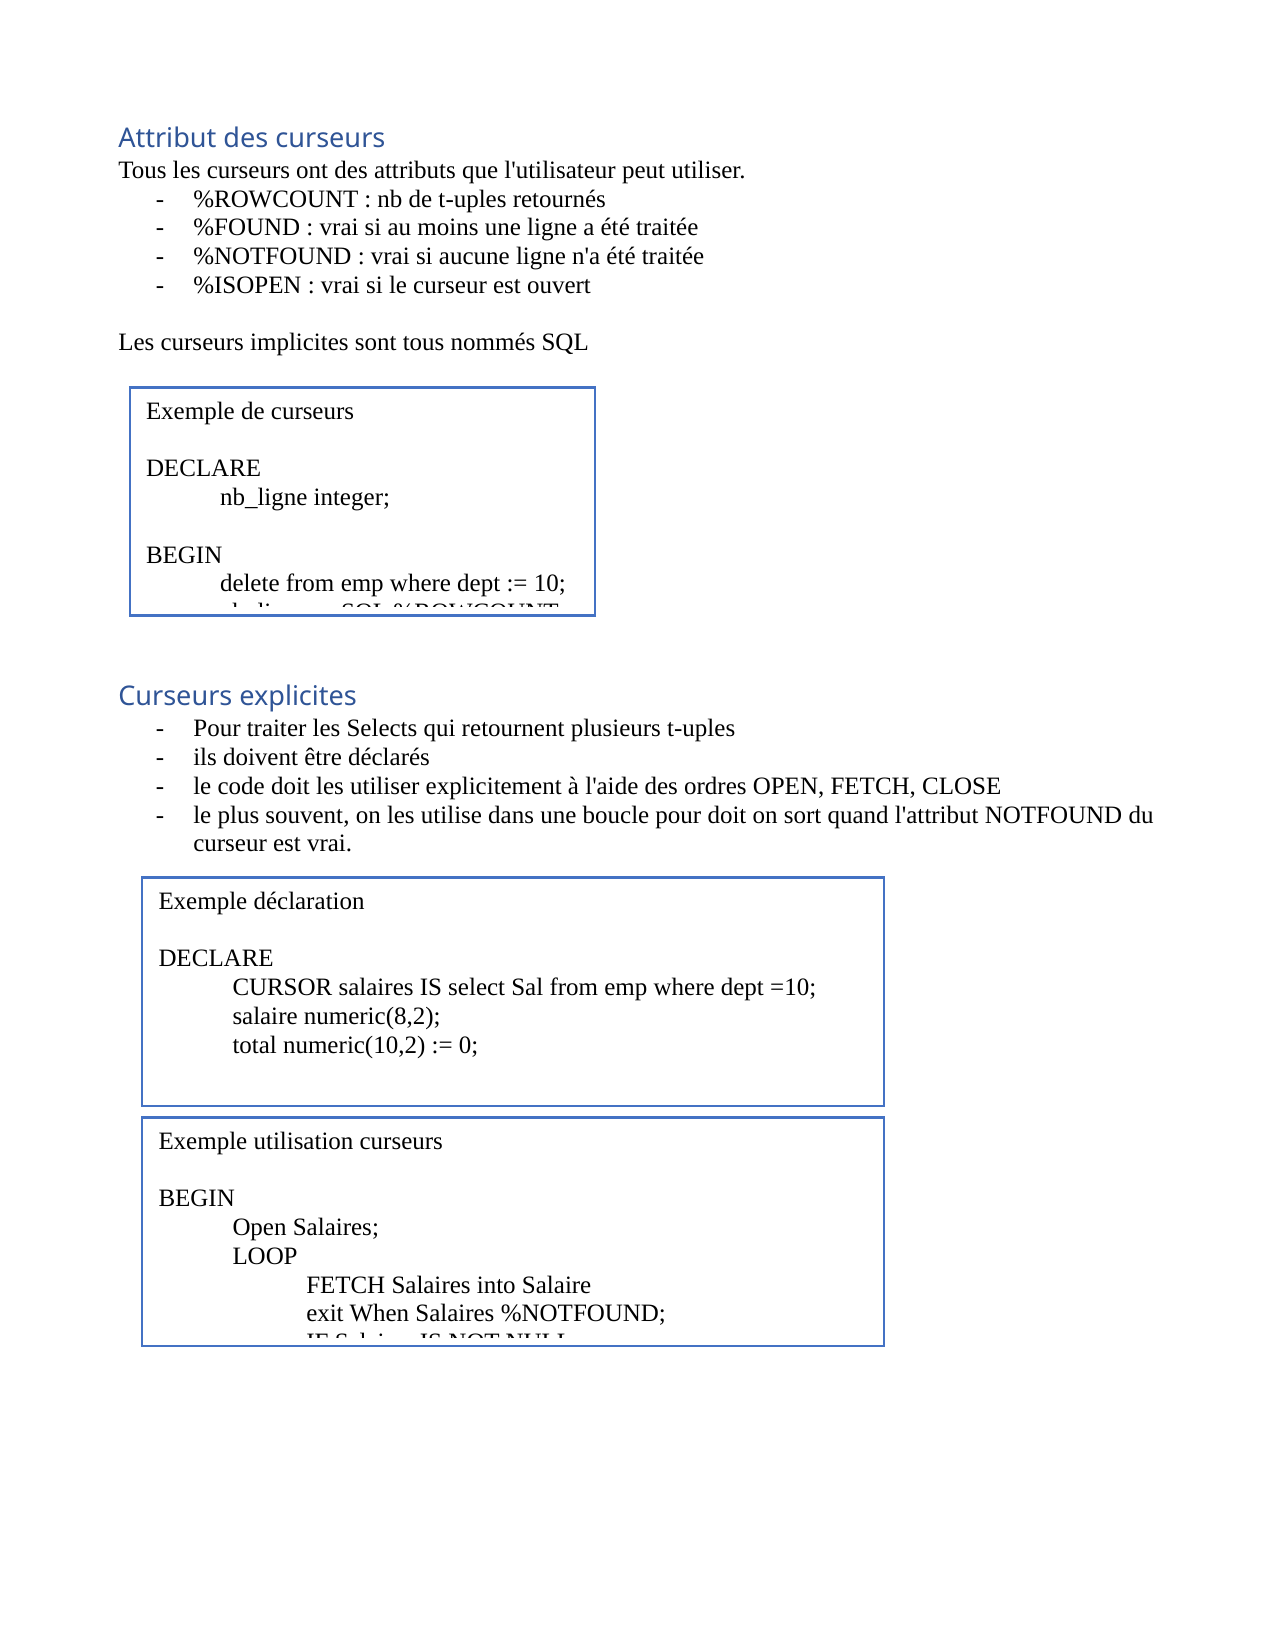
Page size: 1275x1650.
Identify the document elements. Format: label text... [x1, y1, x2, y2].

text total numeric(10,2) := 0; [158, 1030, 868, 1058]
text DECLARE [146, 453, 579, 482]
subtitle Curseurs explicites [118, 677, 1157, 713]
text LOOP [158, 1241, 868, 1270]
text Open Salaires; [158, 1212, 868, 1241]
text DECLARE [158, 943, 868, 972]
list ils doivent être déclarés [156, 742, 1157, 771]
list le code doit les utiliser explicitement à l'aide des ordres OPEN, FETCH, CLOSE [156, 771, 1157, 800]
text FETCH Salaires into Salaire [158, 1270, 868, 1298]
text salaire numeric(8,2); [158, 1001, 868, 1030]
text delete from emp where dept := 10; [146, 568, 579, 597]
text nb_ligne := SQL %ROWCOUNT; [146, 597, 579, 607]
text IF Salaires IS NOT NULL [158, 1327, 868, 1337]
text Exemple déclaration [158, 886, 868, 915]
text Exemple de curseurs [146, 396, 579, 425]
text Exemple utilisation curseurs [158, 1126, 868, 1155]
list %ISOPEN : vrai si le curseur est ouvert [156, 270, 1157, 299]
text Tous les curseurs ont des attributs que l'utilisateur peut utiliser. [118, 155, 1157, 184]
list le plus souvent, on les utilise dans une boucle pour doit on sort quand l'attribut NOTFOUND du curseur est vrai. [156, 800, 1157, 857]
text CURSOR salaires IS select Sal from emp where dept =10; [158, 972, 868, 1001]
list %ROWCOUNT : nb de t-uples retournés [156, 184, 1157, 212]
list %NOTFOUND : vrai si aucune ligne n'a été traitée [156, 241, 1157, 270]
subtitle Attribut des curseurs [118, 118, 1157, 155]
text Les curseurs implicites sont tous nommés SQL [118, 327, 1157, 356]
text nb_ligne integer; [146, 482, 579, 511]
list %FOUND : vrai si au moins une ligne a été traitée [156, 212, 1157, 241]
text BEGIN [158, 1183, 868, 1212]
list Pour traiter les Selects qui retournent plusieurs t-uples [156, 713, 1157, 742]
text exit When Salaires %NOTFOUND; [158, 1298, 868, 1327]
text BEGIN [146, 540, 579, 568]
